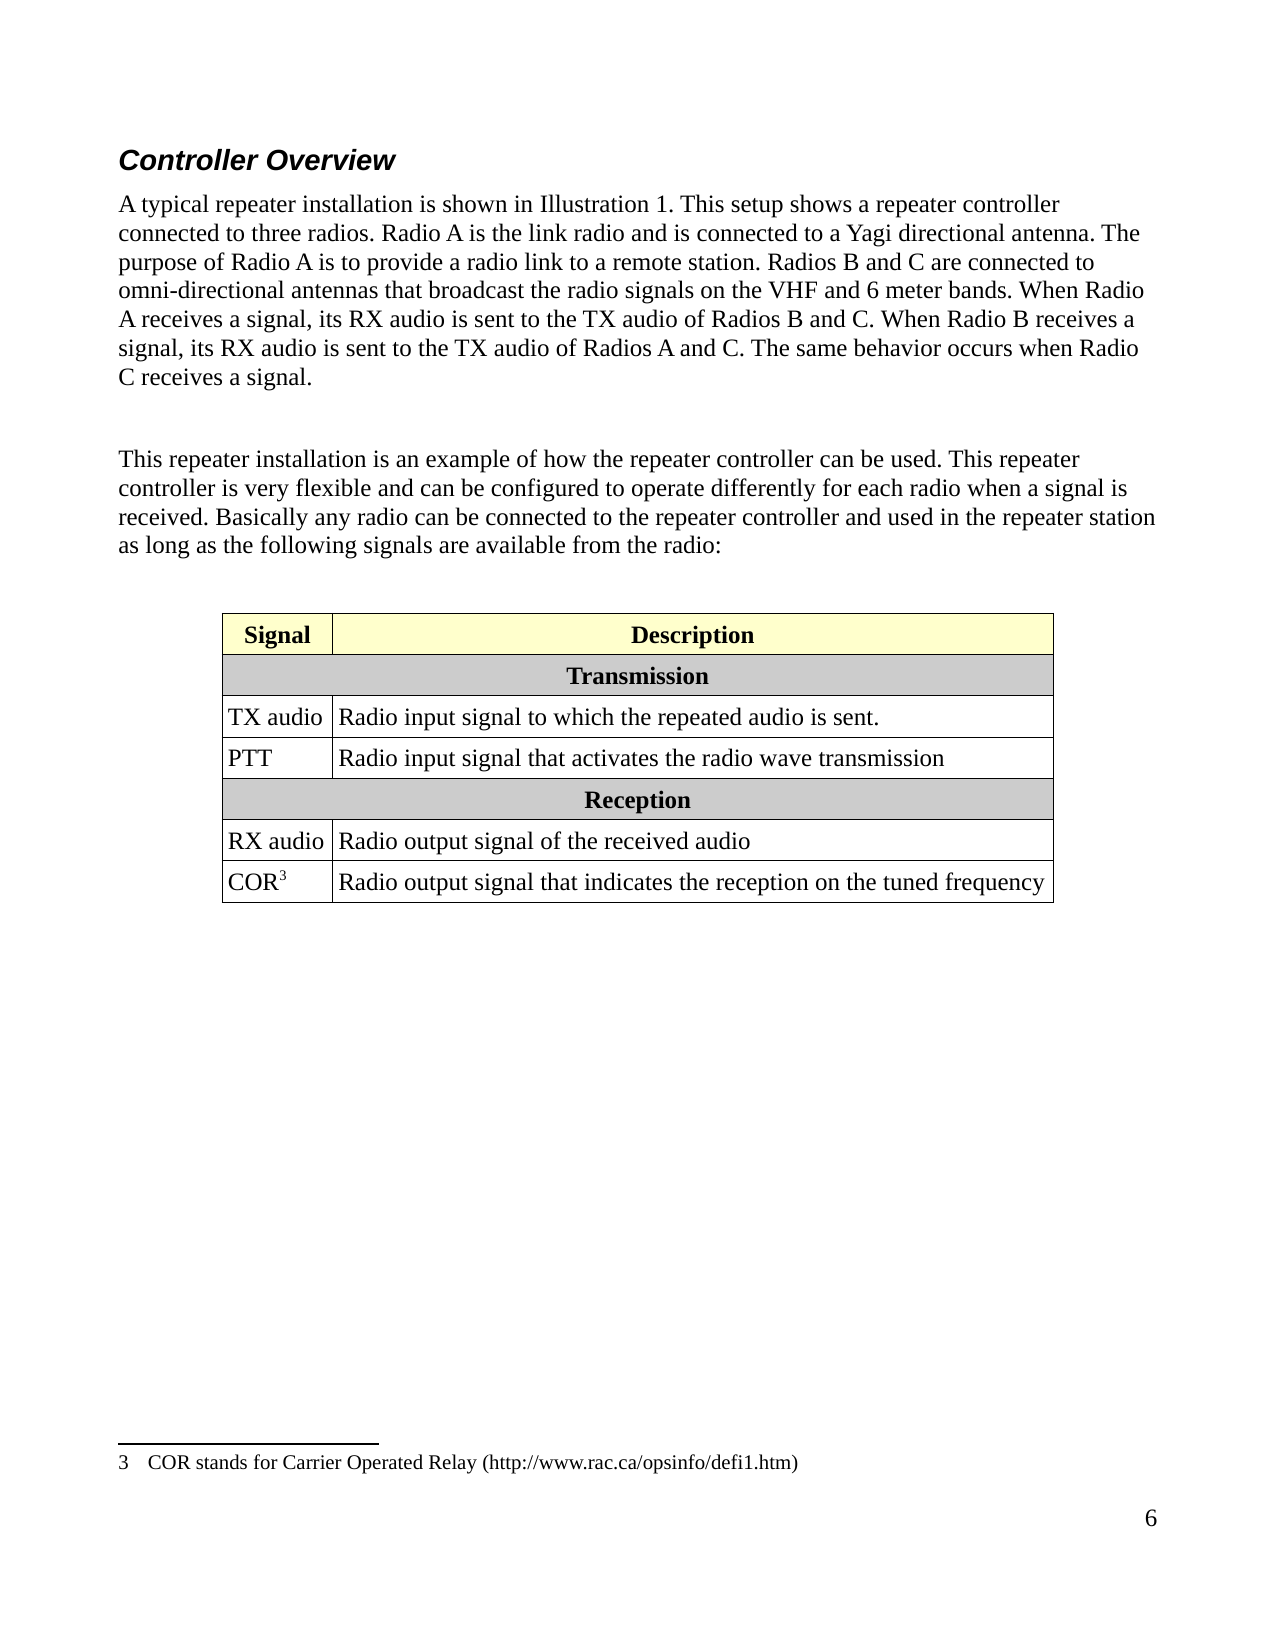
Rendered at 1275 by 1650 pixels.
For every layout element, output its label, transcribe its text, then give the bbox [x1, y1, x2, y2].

table_header Signal [223, 614, 332, 654]
subtitle Controller Overview [118, 143, 1157, 177]
table_cell Transmission [223, 655, 1053, 695]
table_cell Reception [223, 779, 1053, 819]
table_cell Radio input signal to which the repeated audio is sent. [333, 696, 1053, 737]
table_cell RX audio [223, 820, 332, 860]
text This repeater installation is an example of how the repeater controller can be used. This repeater controller is very flexible and can be configured to operate differently for each radio when a signal is received. Basically any radio can be connected to the repeater controller and used in the repeater station as long as the following signals are available from the radio: [118, 444, 1157, 559]
table_header Description [333, 614, 1053, 654]
text A typical repeater installation is shown in Illustration 1. This setup shows a repeater controller connected to three radios. Radio A is the link radio and is connected to a Yagi directional antenna. The purpose of Radio A is to provide a radio link to a remote station. Radios B and C are connected to omni-directional antennas that broadcast the radio signals on the VHF and 6 meter bands. When Radio A receives a signal, its RX audio is sent to the TX audio of Radios B and C. When Radio B receives a signal, its RX audio is sent to the TX audio of Radios A and C. The same behavior occurs when Radio C receives a signal. [118, 189, 1157, 390]
table_cell Radio output signal of the received audio [333, 820, 1053, 860]
table_cell TX audio [223, 696, 332, 737]
table_cell Radio input signal that activates the radio wave transmission [333, 738, 1053, 778]
table_cell Radio output signal that indicates the reception on the tuned frequency [333, 861, 1053, 902]
table_cell PTT [223, 738, 332, 778]
table_cell COR [223, 861, 332, 902]
